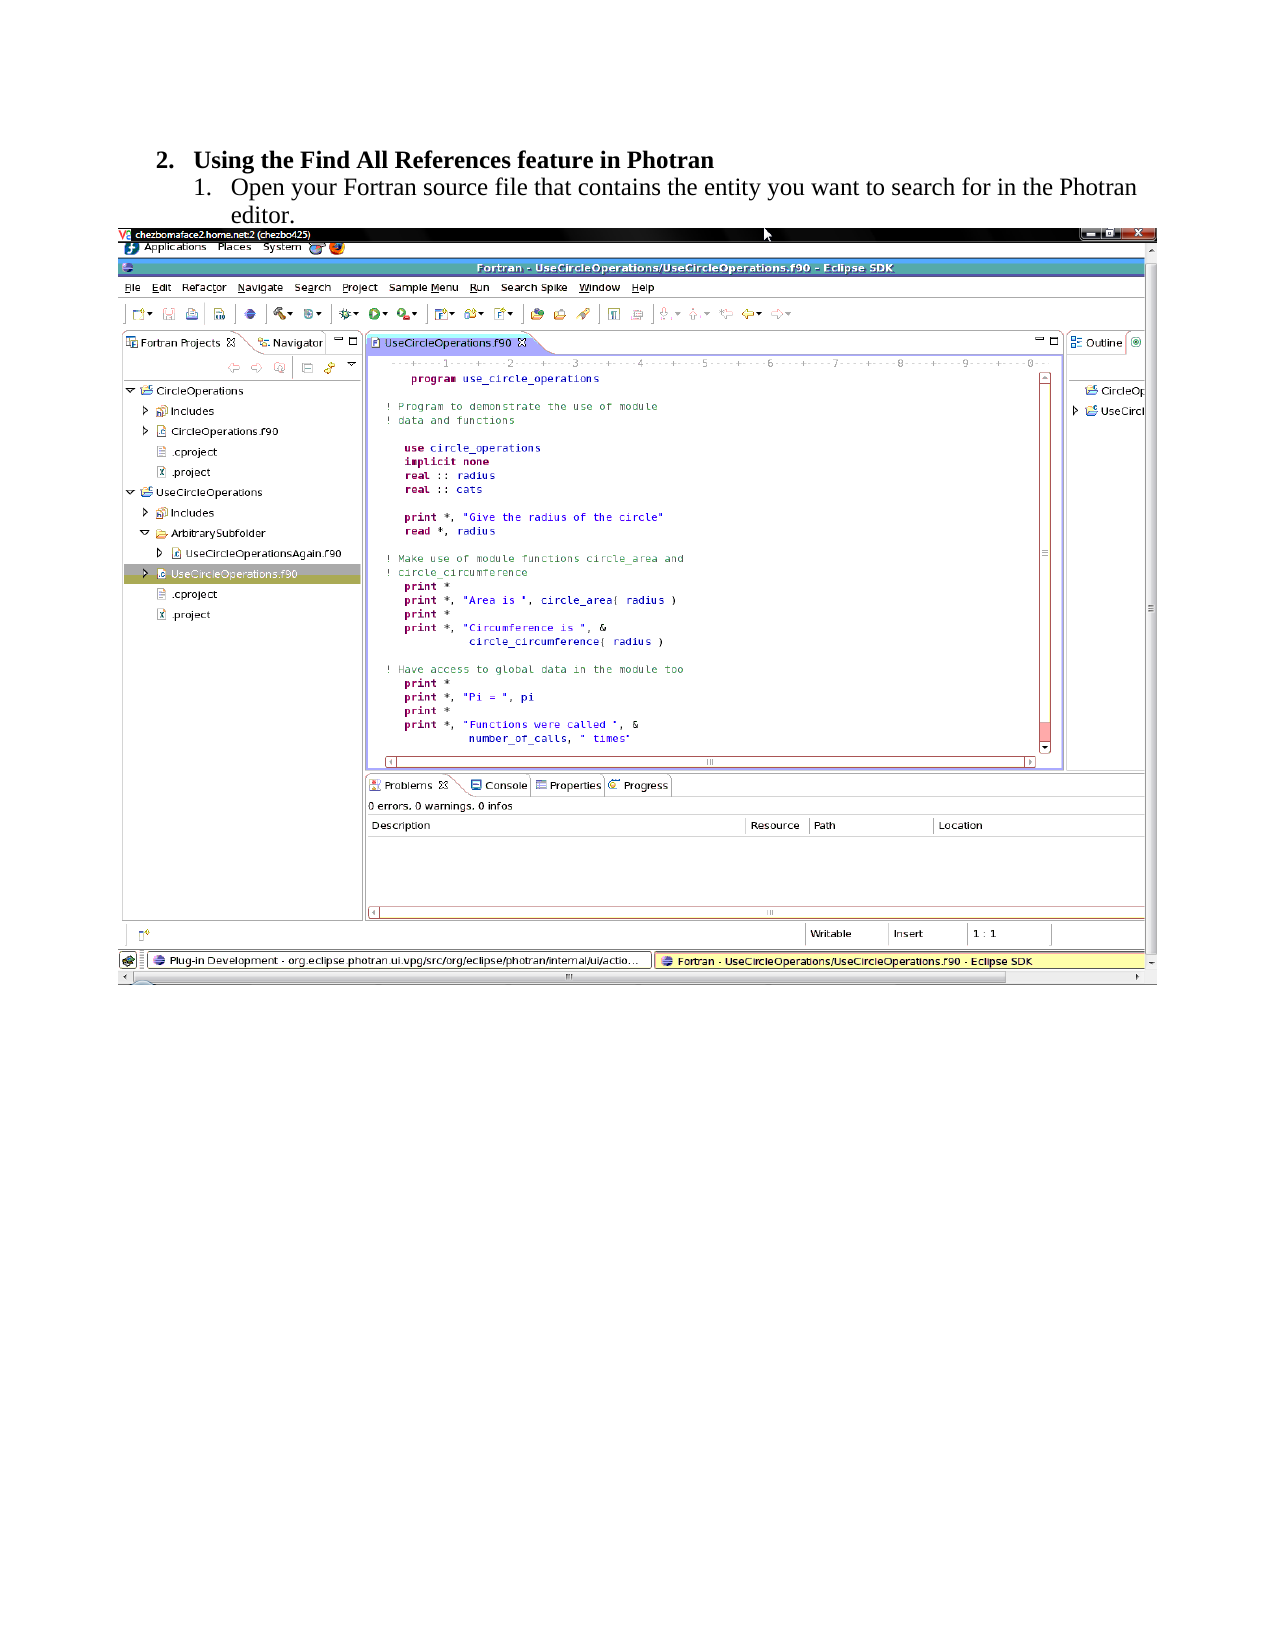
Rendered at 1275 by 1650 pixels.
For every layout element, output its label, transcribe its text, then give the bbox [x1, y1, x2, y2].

list Using the Find All References feature in Photran [156, 146, 1157, 173]
list Open your Fortran source file that contains the entity you want to search for in the Photran editor. [193, 173, 1157, 228]
picture [118, 228, 1157, 985]
